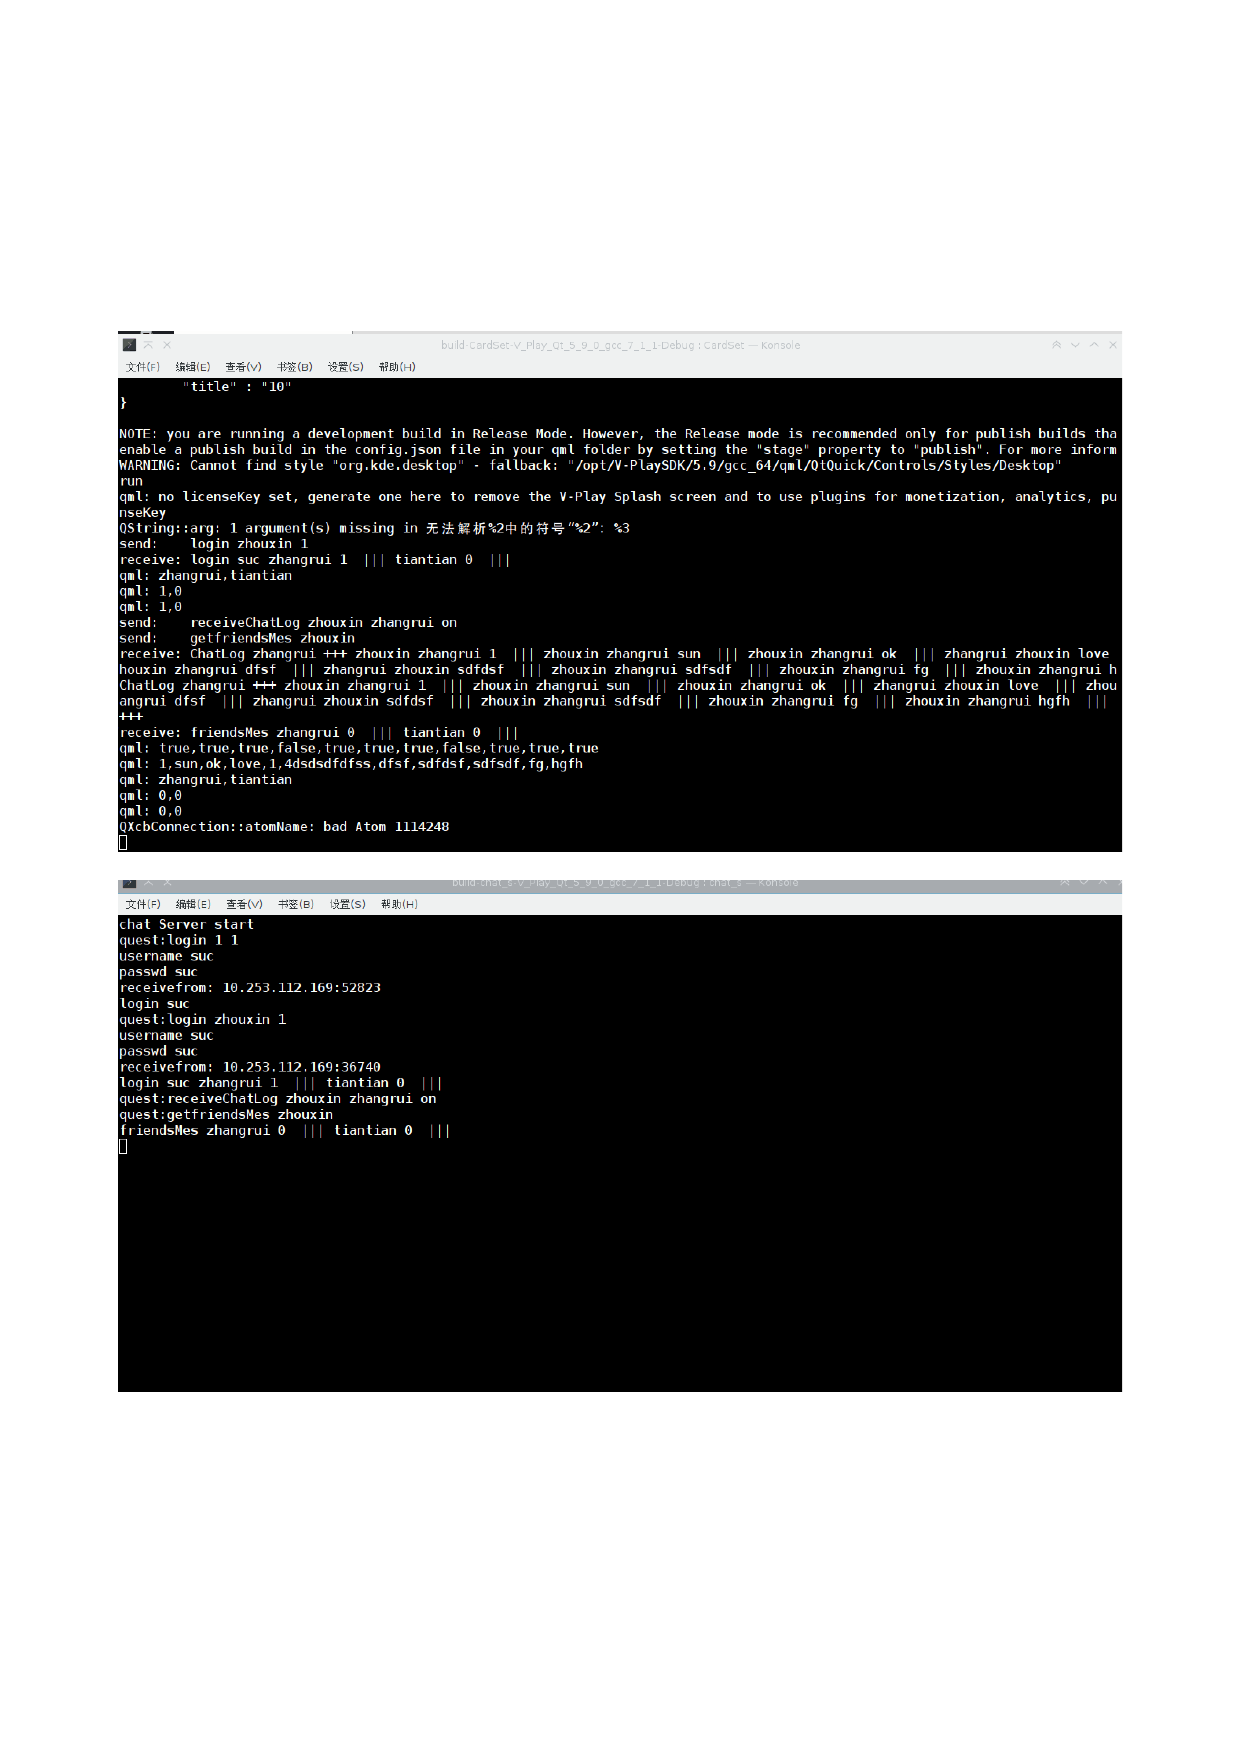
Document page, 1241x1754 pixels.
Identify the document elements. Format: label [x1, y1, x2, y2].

picture [118, 880, 1123, 1392]
picture [118, 331, 1123, 852]
